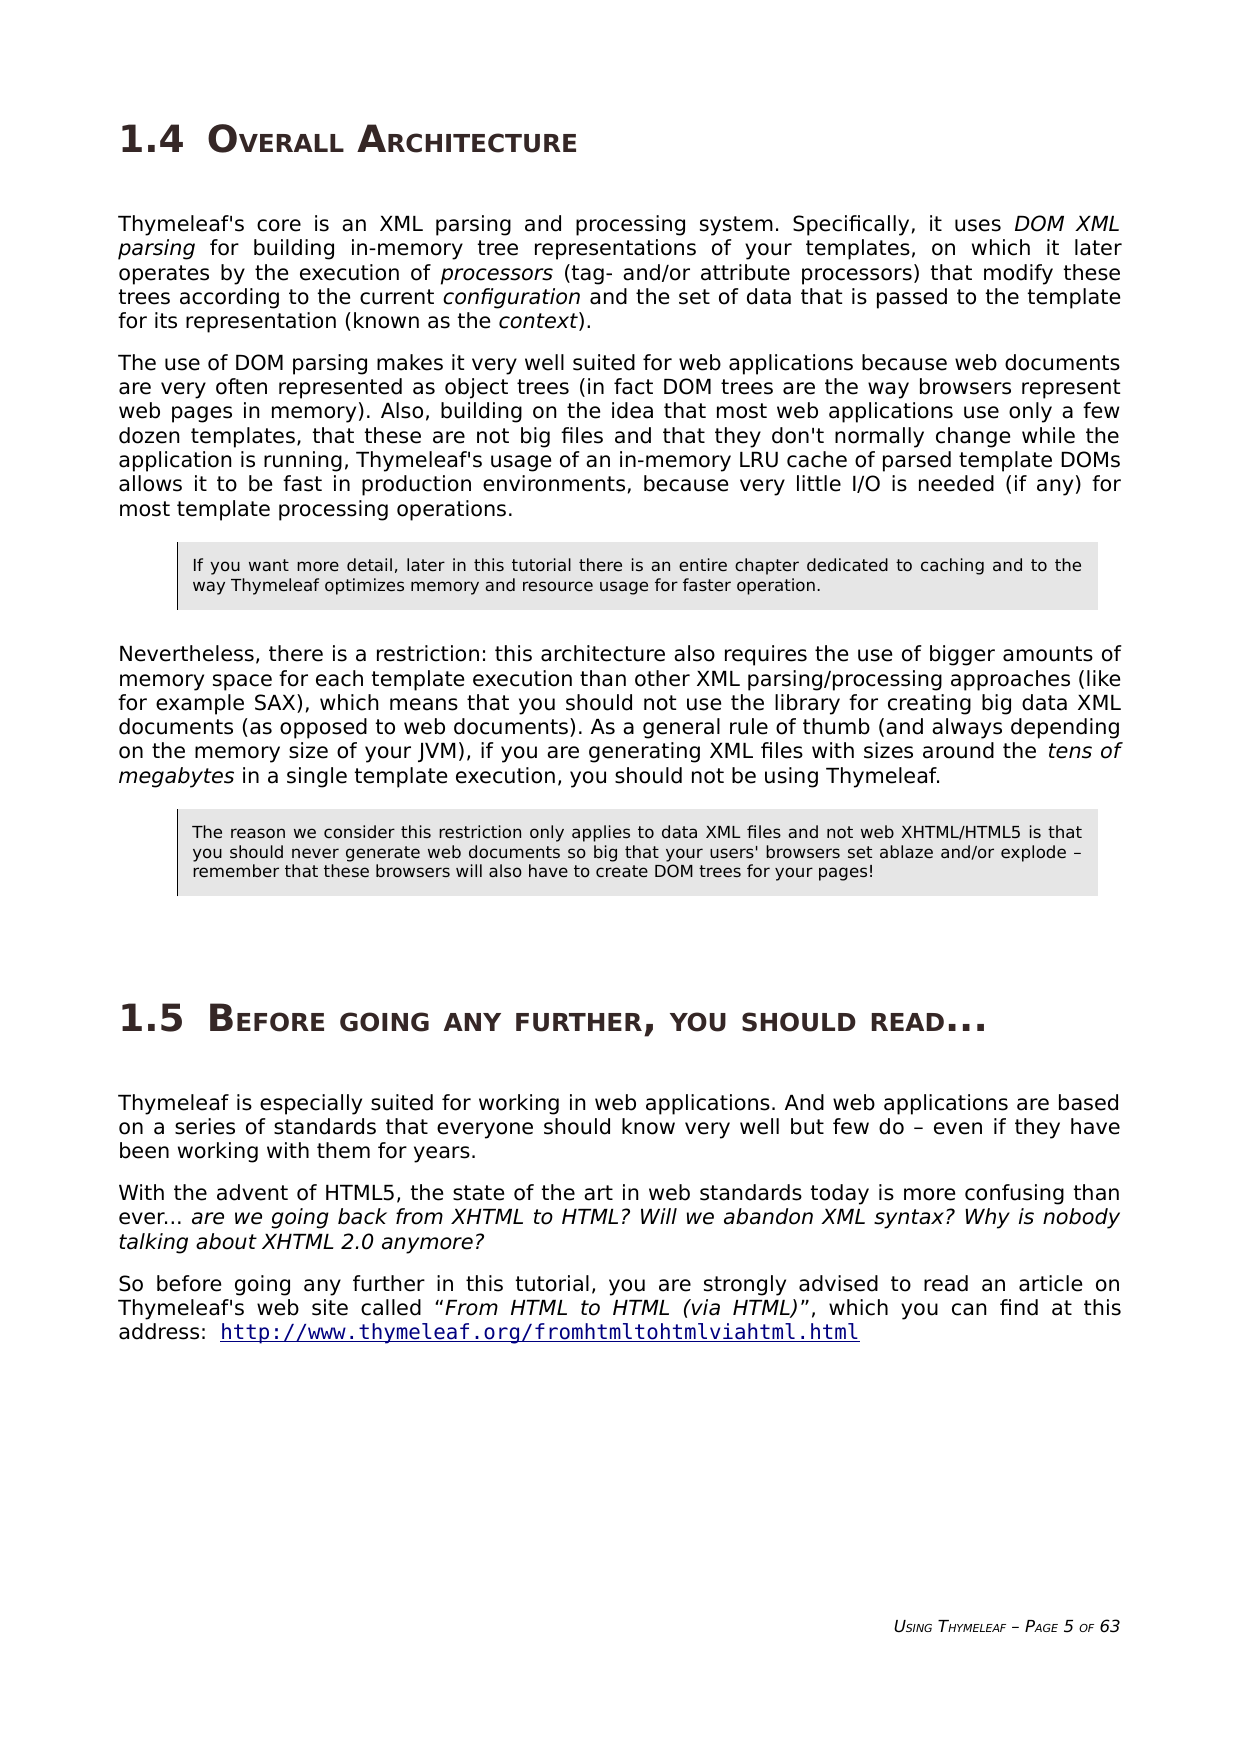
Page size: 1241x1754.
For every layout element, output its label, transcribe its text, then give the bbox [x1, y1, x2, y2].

text Thymeleaf's core is an XML parsing and processing system. Specifically, it uses DOM XML parsing for building in-memory tree representations of your templates, on which it later operates by the execution of processors (tag- and/or attribute processors) that modify these trees according to the current configuration and the set of data that is passed to the template for its representation (known as the context). [118, 212, 1122, 333]
text Nevertheless, there is a restriction: this architecture also requires the use of bigger amounts of memory space for each template execution than other XML parsing/processing approaches (like for example SAX), which means that you should not use the library for creating big data XML documents (as opposed to web documents). As a general rule of thumb (and always depending on the memory size of your JVM), if you are generating XML files with sizes around the tens of megabytes in a single template execution, you should not be using Thymeleaf. [118, 642, 1122, 788]
text With the advent of HTML5, the state of the art in web standards today is more confusing than ever... are we going back from XHTML to HTML? Will we abandon XML syntax? Why is nobody talking about XHTML 2.0 anymore? [118, 1181, 1122, 1254]
subtitle Overall Architecture [118, 118, 1122, 162]
text The use of DOM parsing makes it very well suited for web applications because web documents are very often represented as object trees (in fact DOM trees are the way browsers represent web pages in memory). Also, building on the idea that most web applications use only a few dozen templates, that these are not big files and that they don't normally change while the application is running, Thymeleaf's usage of an in-memory LRU cache of parsed template DOMs allows it to be fast in production environments, because very little I/O is needed (if any) for most template processing operations. [118, 351, 1122, 521]
text Thymeleaf is especially suited for working in web applications. And web applications are based on a series of standards that everyone should know very well but few do – even if they have been working with them for years. [118, 1091, 1122, 1163]
text If you want more detail, later in this tutorial there is an entire chapter dedicated to caching and to the way Thymeleaf optimizes memory and resource usage for faster operation. [178, 542, 1098, 610]
text So before going any further in this tutorial, you are strongly advised to read an article on Thymeleaf's web site called “From HTML to HTML (via HTML)”, which you can find at this address: http://www.thymeleaf.org/fromhtmltohtmlviahtml.html [118, 1272, 1122, 1344]
subtitle Before going any further, you should read... [118, 997, 1122, 1040]
text The reason we consider this restriction only applies to data XML files and not web XHTML/HTML5 is that you should never generate web documents so big that your users' browsers set ablaze and/or explode – remember that these browsers will also have to create DOM trees for your pages! [178, 809, 1098, 896]
